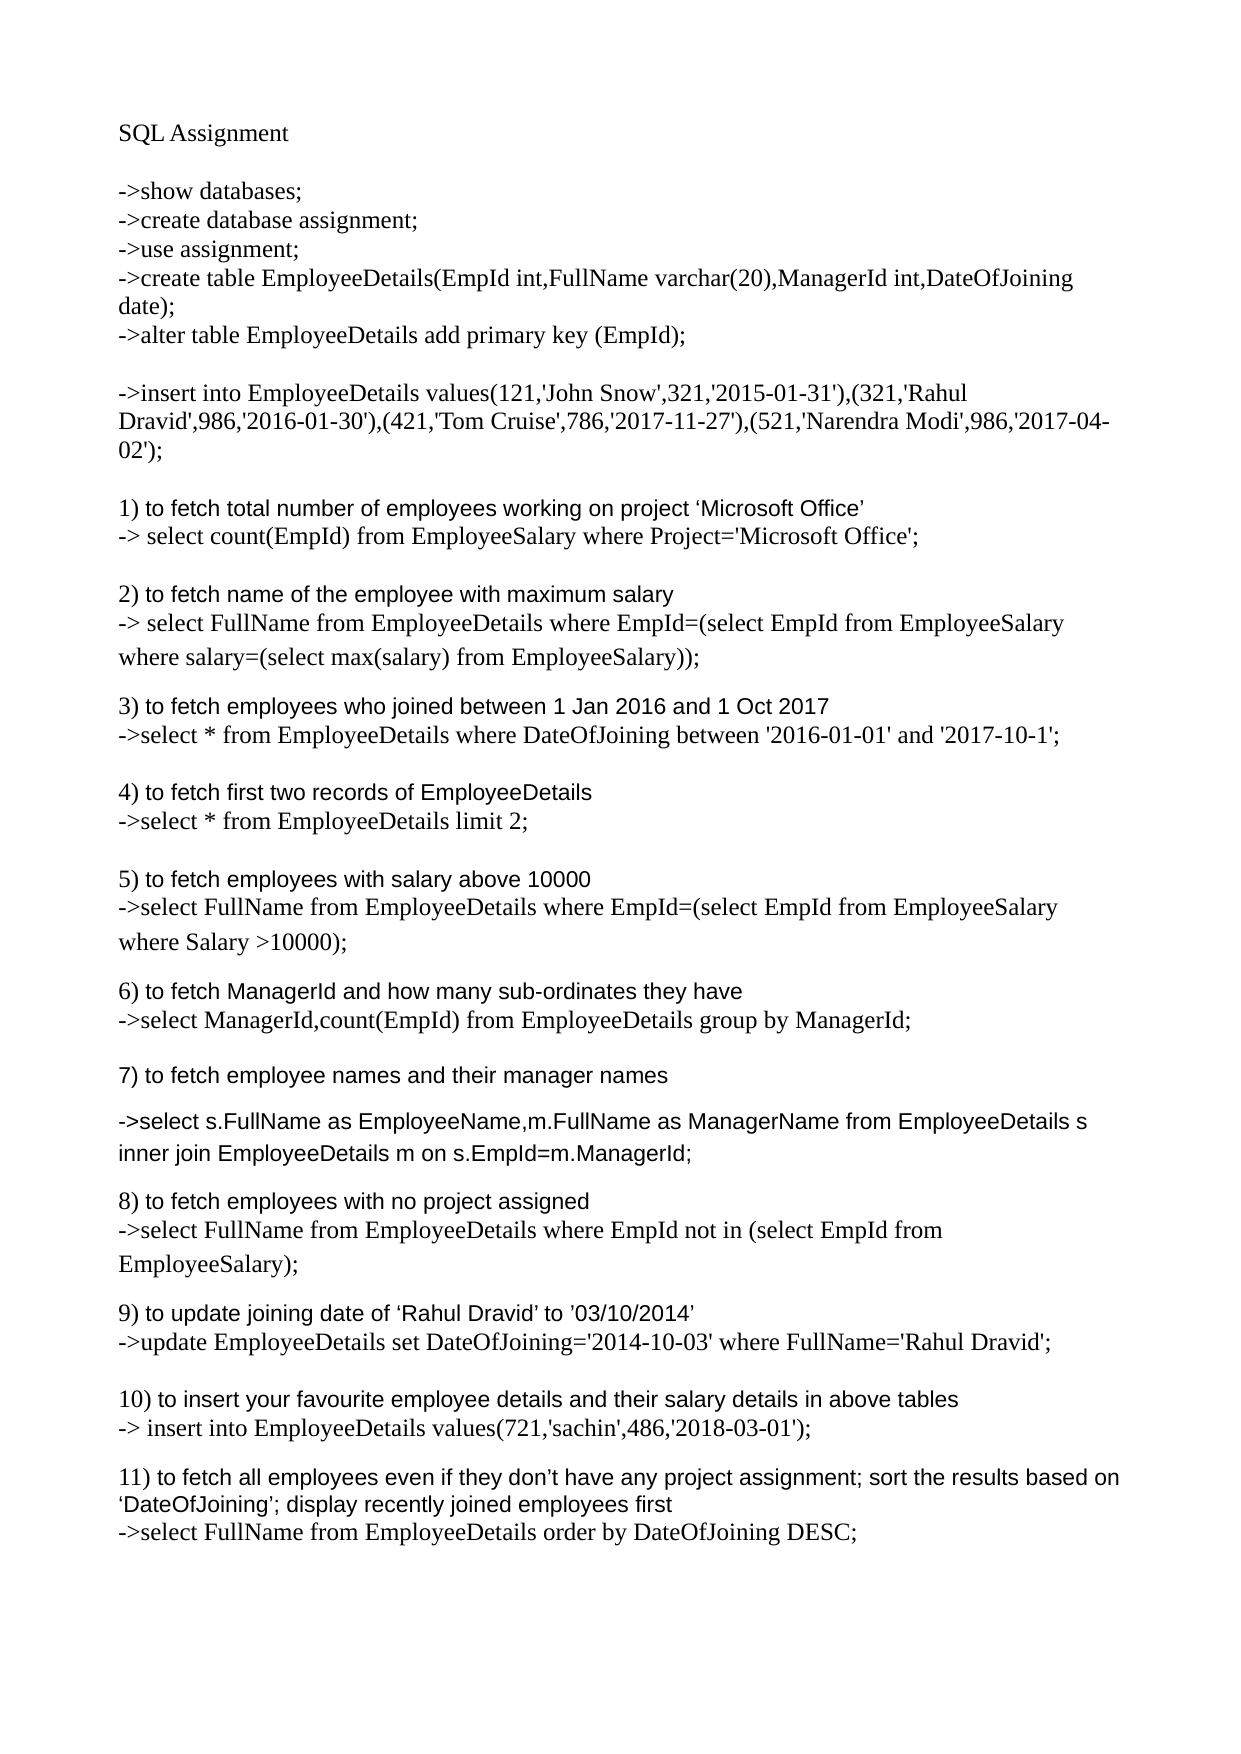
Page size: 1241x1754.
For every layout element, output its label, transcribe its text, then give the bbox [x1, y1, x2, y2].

text 6) to fetch ManagerId and how many sub-ordinates they have [118, 976, 1122, 1005]
text 8) to fetch employees with no project assigned [118, 1186, 1122, 1215]
text -> select FullName from EmployeeDetails where EmpId=(select EmpId from EmployeeSalary where salary=(select max(salary) from EmployeeSalary)); [118, 608, 1122, 671]
text 1) to fetch total number of employees working on project ‘Microsoft Office’ [118, 493, 1122, 521]
text ->select * from EmployeeDetails where DateOfJoining between '2016-01-01' and '2017-10-1'; [118, 720, 1122, 749]
text 10) to insert your favourite employee details and their salary details in above tables [118, 1384, 1122, 1413]
text 4) to fetch first two records of EmployeeDetails [118, 777, 1122, 806]
text 11) to fetch all employees even if they don’t have any project assignment; sort the results based on ‘DateOfJoining’; display recently joined employees first [118, 1462, 1122, 1517]
text 3) to fetch employees who joined between 1 Jan 2016 and 1 Oct 2017 [118, 691, 1122, 720]
text ->use assignment; [118, 234, 1122, 263]
text ->select * from EmployeeDetails limit 2; [118, 806, 1122, 835]
text ->select FullName from EmployeeDetails where EmpId=(select EmpId from EmployeeSalary where Salary >10000); [118, 892, 1122, 956]
text ->select s.FullName as EmployeeName,m.FullName as ManagerName from EmployeeDetails s inner join EmployeeDetails m on s.EmpId=m.ManagerId; [118, 1108, 1122, 1166]
text -> select count(EmpId) from EmployeeSalary where Project='Microsoft Office'; [118, 521, 1122, 550]
text ->create table EmployeeDetails(EmpId int,FullName varchar(20),ManagerId int,DateOfJoining date); [118, 263, 1122, 320]
text -> insert into EmployeeDetails values(721,'sachin',486,'2018-03-01'); [118, 1413, 1122, 1442]
text ->alter table EmployeeDetails add primary key (EmpId); [118, 320, 1122, 349]
text ->select FullName from EmployeeDetails where EmpId not in (select EmpId from EmployeeSalary); [118, 1215, 1122, 1278]
text ->select FullName from EmployeeDetails order by DateOfJoining DESC; [118, 1517, 1122, 1546]
text ->select ManagerId,count(EmpId) from EmployeeDetails group by ManagerId; [118, 1005, 1122, 1033]
text 5) to fetch employees with salary above 10000 [118, 864, 1122, 892]
text ->update EmployeeDetails set DateOfJoining='2014-10-03' where FullName='Rahul Dravid'; [118, 1327, 1122, 1356]
text 2) to fetch name of the employee with maximum salary [118, 579, 1122, 608]
text 7) to fetch employee names and their manager names [118, 1062, 1122, 1088]
text 9) to update joining date of ‘Rahul Dravid’ to ’03/10/2014’ [118, 1298, 1122, 1327]
text ->create database assignment; [118, 205, 1122, 234]
text ->show databases; [118, 176, 1122, 205]
text ->insert into EmployeeDetails values(121,'John Snow',321,'2015-01-31'),(321,'Rahul Dravid',986,'2016-01-30'),(421,'Tom Cruise',786,'2017-11-27'),(521,'Narendra Modi',986,'2017-04-02'); [118, 378, 1122, 464]
